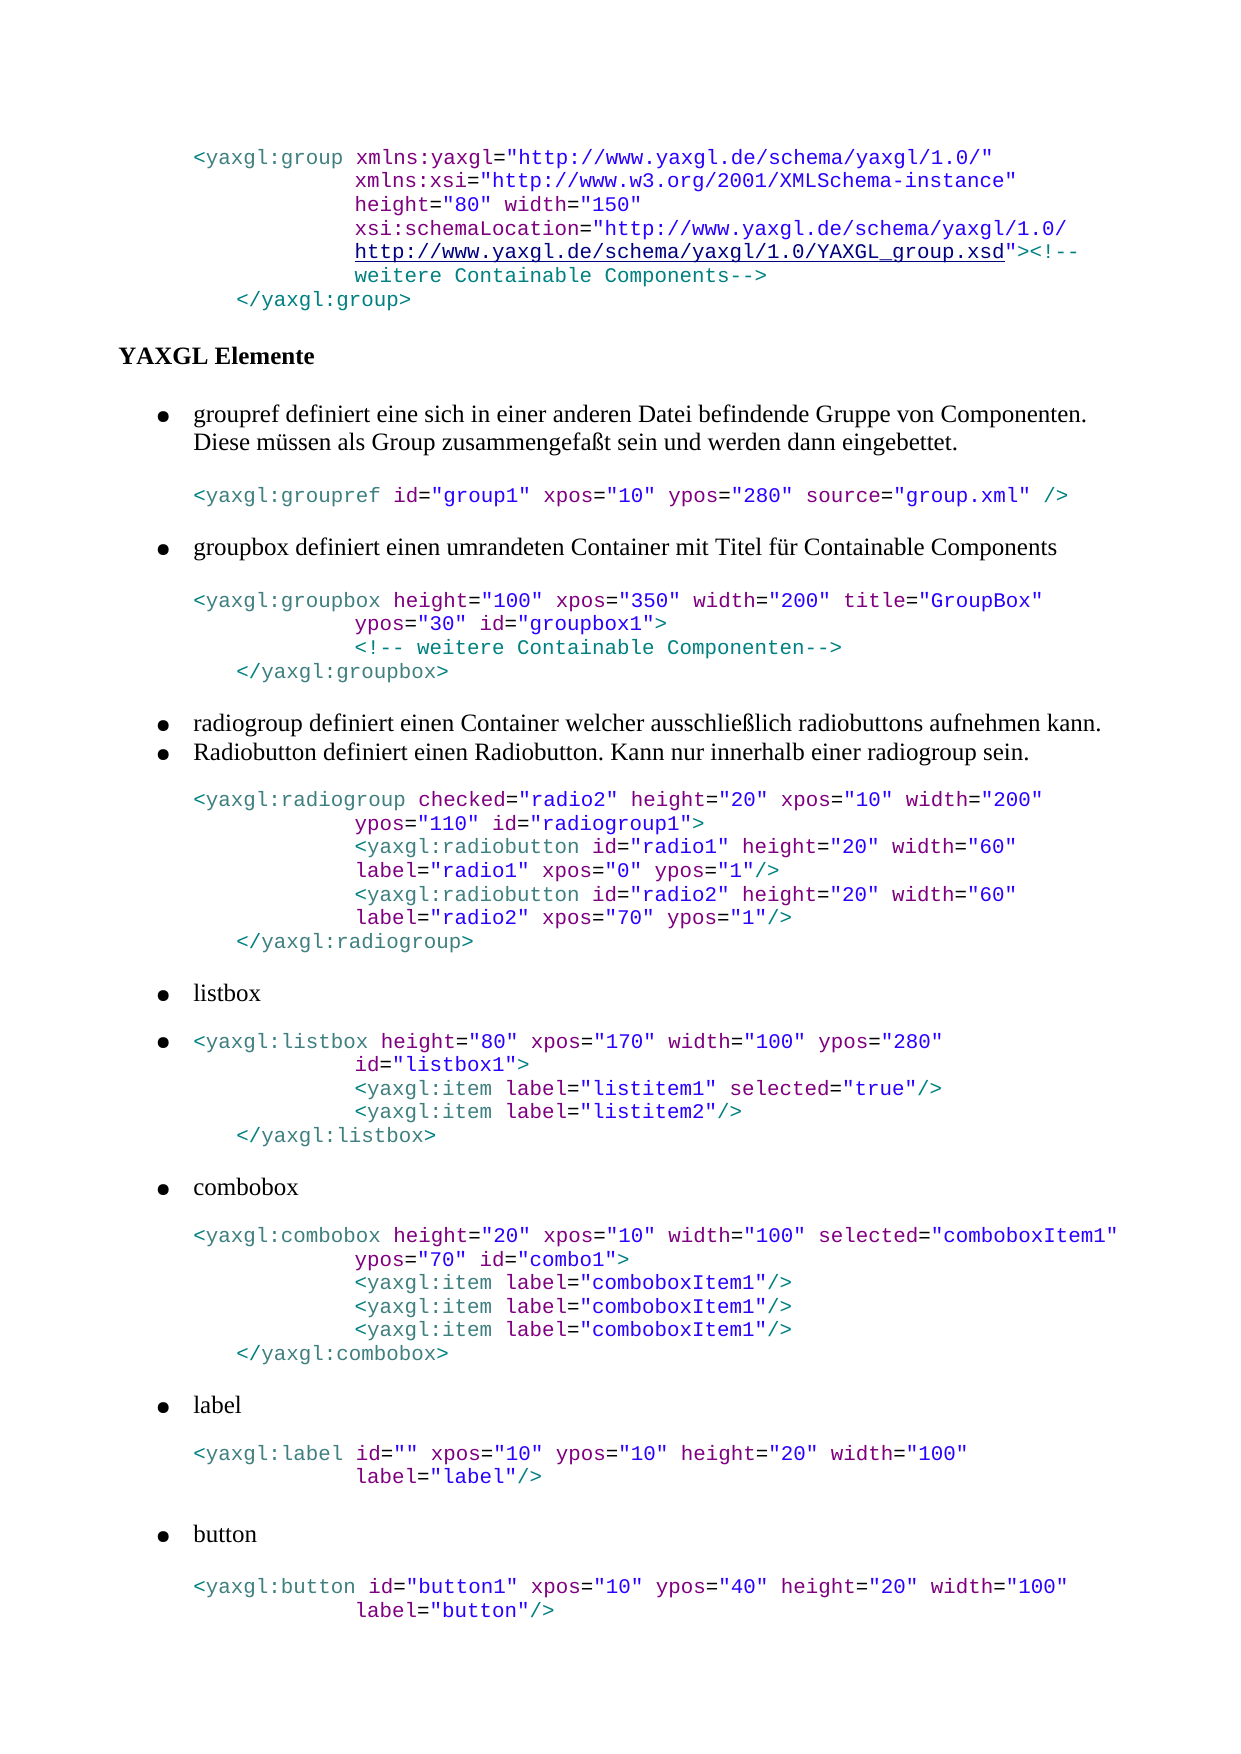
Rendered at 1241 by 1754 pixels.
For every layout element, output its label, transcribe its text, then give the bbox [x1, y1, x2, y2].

text </yaxgl:group> [118, 289, 1122, 312]
list <yaxgl:combobox height="20" xpos="10" width="100" selected="comboboxItem1" ypos="70" id="combo1"> [156, 1225, 1122, 1272]
list groupbox definiert einen umrandeten Container mit Titel für Containable Components [156, 532, 1122, 561]
text <yaxgl:item label="comboboxItem1"/> [118, 1272, 1122, 1296]
list <yaxgl:label id="" xpos="10" ypos="10" height="20" width="100" label="label"/> [156, 1443, 1122, 1490]
text <yaxgl:item label="comboboxItem1"/> [118, 1296, 1122, 1319]
list <yaxgl:radiogroup checked="radio2" height="20" xpos="10" width="200" ypos="110" id="radiogroup1"> [156, 789, 1122, 836]
list <yaxgl:groupbox height="100" xpos="350" width="200" title="GroupBox" ypos="30" id="groupbox1"> [156, 590, 1122, 637]
text height="80" width="150" [118, 194, 1122, 218]
text </yaxgl:radiogroup> [118, 931, 1122, 954]
text <yaxgl:radiobutton id="radio2" height="20" width="60" [118, 884, 1122, 907]
list <yaxgl:group xmlns:yaxgl="http://www.yaxgl.de/schema/yaxgl/1.0/" [156, 147, 1122, 171]
text xmlns:xsi="http://www.w3.org/2001/XMLSchema-instance" [118, 171, 1122, 194]
text <yaxgl:item label="listitem1" selected="true"/> [118, 1078, 1122, 1102]
text </yaxgl:groupbox> [118, 661, 1122, 684]
list <yaxgl:groupref id="group1" xpos="10" ypos="280" source="group.xml" /> [156, 485, 1122, 508]
list <yaxgl:button id="button1" xpos="10" ypos="40" height="20" width="100" label="button"/> [156, 1576, 1122, 1624]
text <yaxgl:item label="listitem2"/> [118, 1102, 1122, 1125]
list <yaxgl:listbox height="80" xpos="170" width="100" ypos="280" id="listbox1"> [156, 1031, 1122, 1078]
text label="radio2" xpos="70" ypos="1"/> [118, 907, 1122, 931]
list listbox [156, 978, 1122, 1007]
text </yaxgl:combobox> [118, 1343, 1122, 1367]
text YAXGL Elemente [118, 341, 1122, 370]
text </yaxgl:listbox> [118, 1125, 1122, 1149]
text xsi:schemaLocation="http://www.yaxgl.de/schema/yaxgl/1.0/ http://www.yaxgl.de/schema/yaxgl/1.0/YAXGL_group.xsd"><!-- weitere Containable Components--> [118, 218, 1122, 289]
list button [156, 1519, 1122, 1548]
list Radiobutton definiert einen Radiobutton. Kann nur innerhalb einer radiogroup sein. [156, 737, 1122, 765]
list radiogroup definiert einen Container welcher ausschließlich radiobuttons aufnehmen kann. [156, 708, 1122, 737]
text <!-- weitere Containable Componenten--> [118, 637, 1122, 661]
list groupref definiert eine sich in einer anderen Datei befindende Gruppe von Componenten. Diese müssen als Group zusammengefaßt sein und werden dann eingebettet. [156, 399, 1122, 456]
text <yaxgl:radiobutton id="radio1" height="20" width="60" label="radio1" xpos="0" ypos="1"/> [118, 836, 1122, 884]
text <yaxgl:item label="comboboxItem1"/> [118, 1319, 1122, 1343]
list label [156, 1390, 1122, 1419]
list combobox [156, 1172, 1122, 1201]
